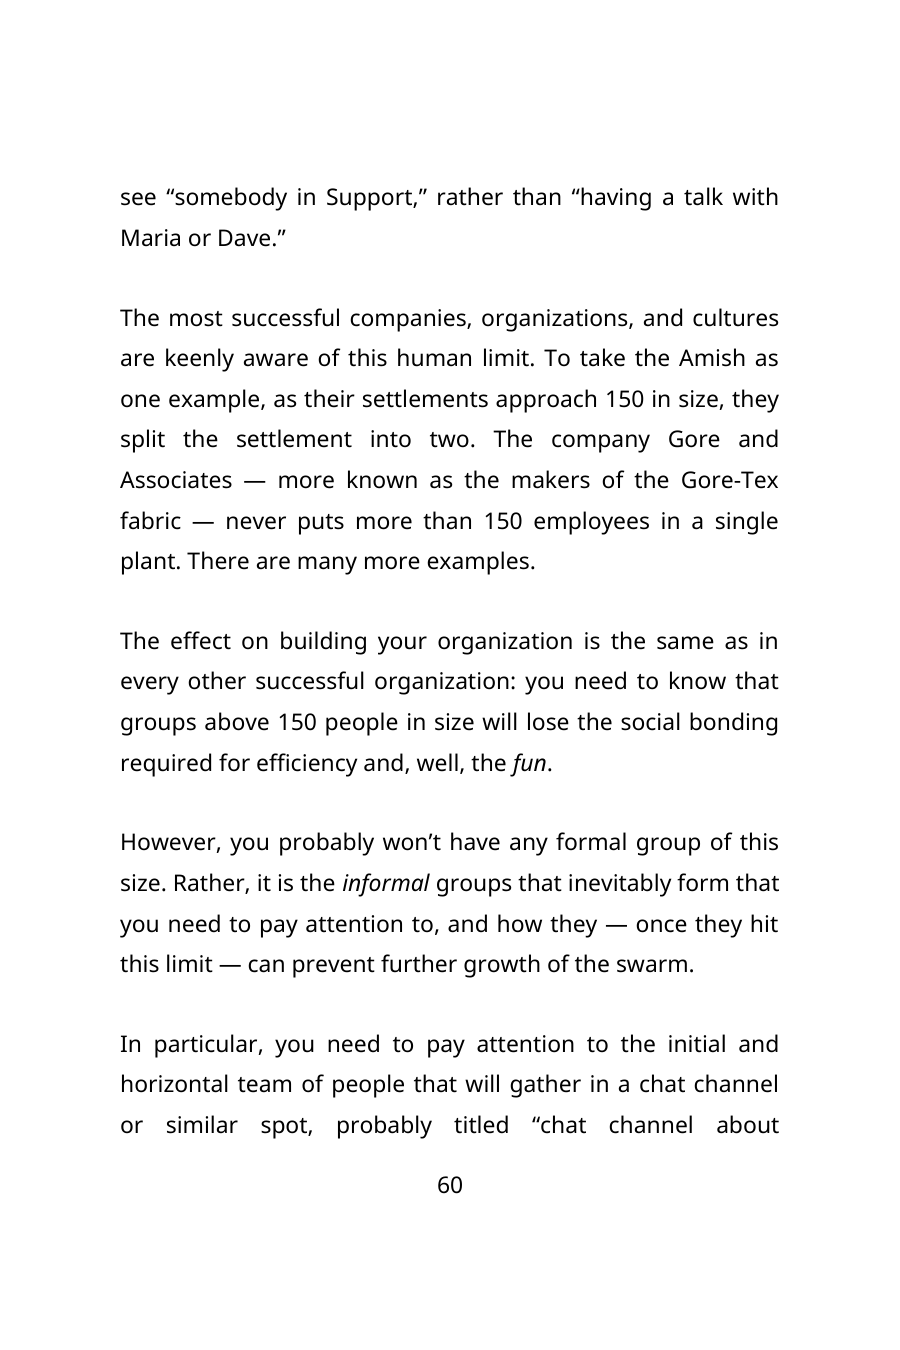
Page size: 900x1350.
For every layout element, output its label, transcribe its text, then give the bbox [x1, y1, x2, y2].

text The most successful companies, organizations, and cultures are keenly aware of this human limit. To take the Amish as one example, as their settlements approach 150 in size, they split the settlement into two. The company Gore and Associates — more known as the makers of the Gore-Tex fabric — never puts more than 150 employees in a single plant. There are many more examples. [120, 301, 780, 576]
text The effect on building your organization is the same as in every other successful organization: you need to know that groups above 150 people in size will lose the social bonding required for efficiency and, well, the fun. [120, 625, 780, 778]
text In particular, you need to pay attention to the initial and horizontal team of people that will gather in a chat channel or similar spot, probably titled “chat channel about [120, 1028, 780, 1140]
text However, you probably won’t have any formal group of this size. Rather, it is the informal groups that inevitably form that you need to pay attention to, and how they — once they hit this limit — can prevent further growth of the swarm. [120, 826, 780, 979]
text see “somebody in Support,” rather than “having a talk with Maria or Dave.” [120, 181, 780, 253]
